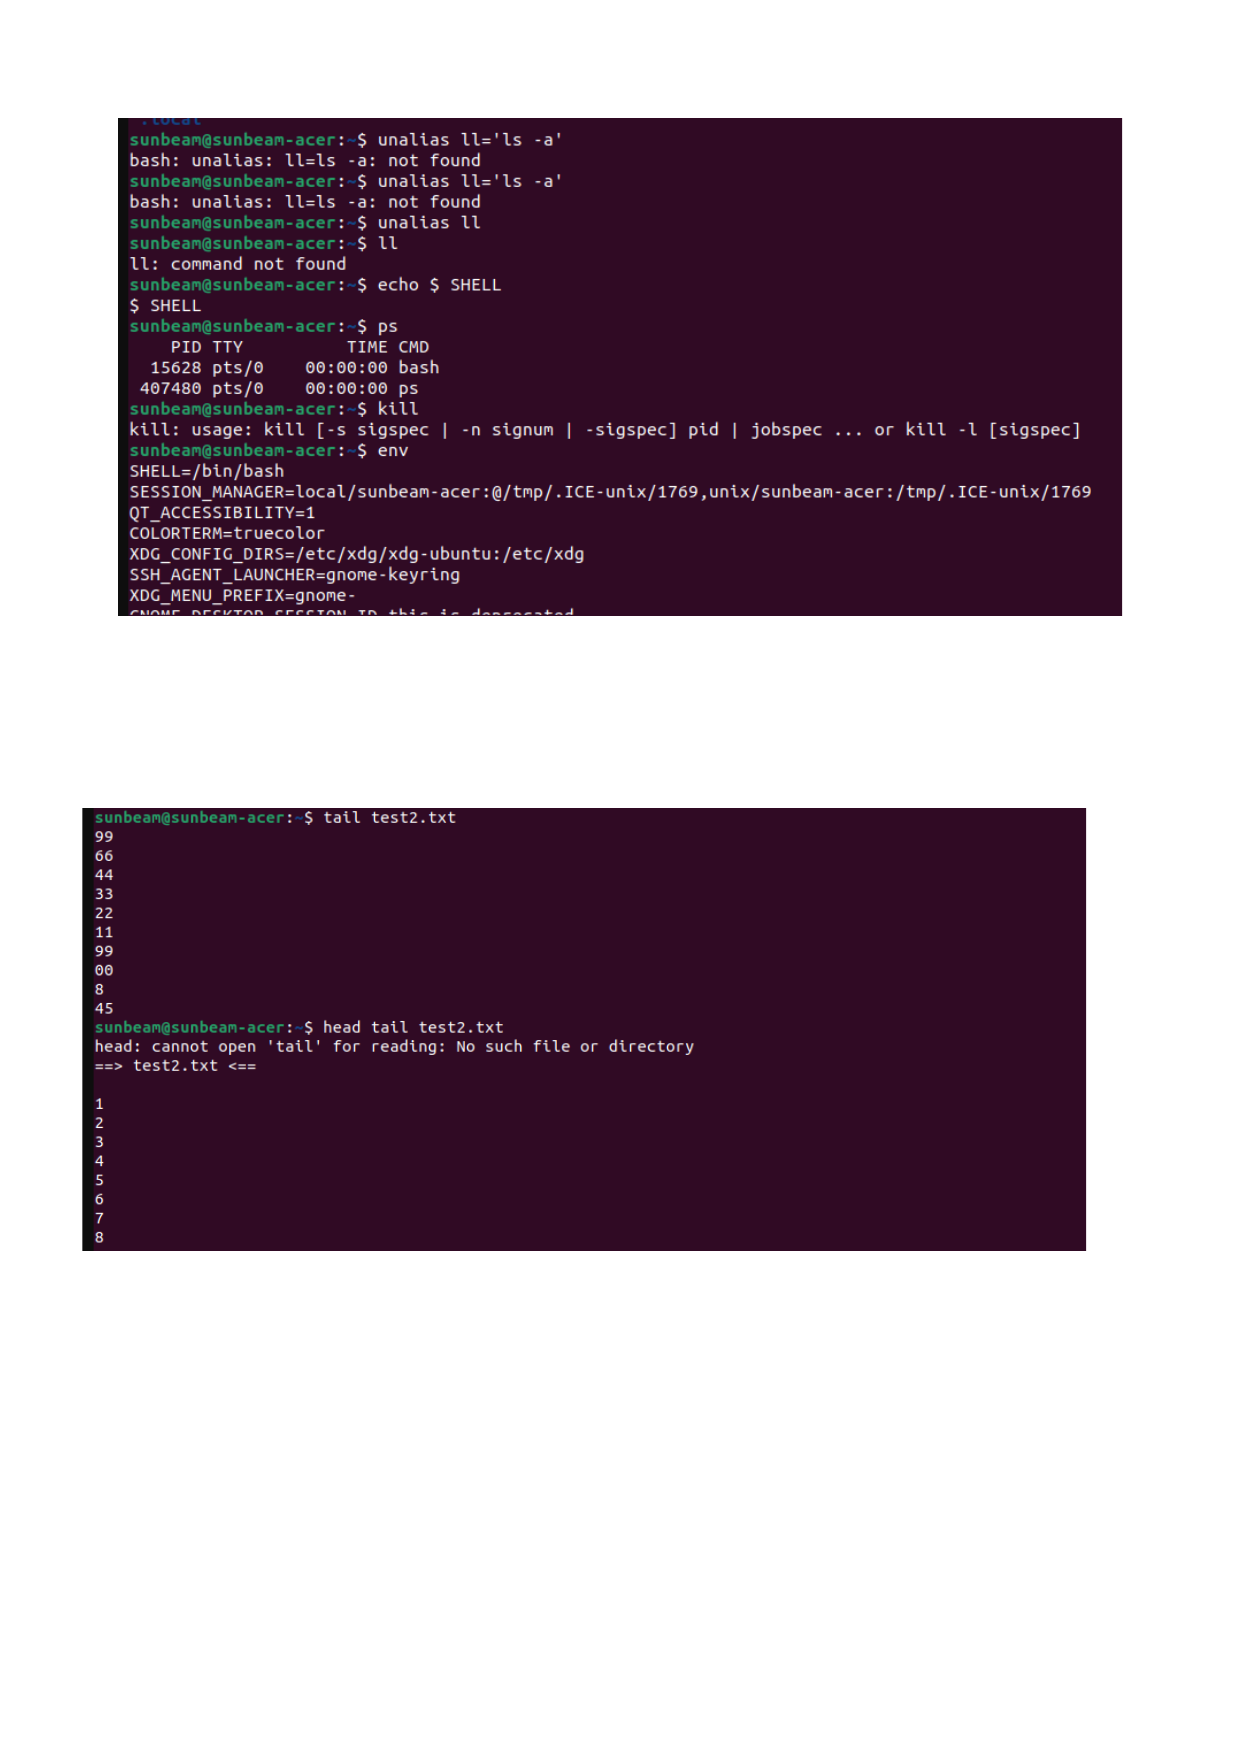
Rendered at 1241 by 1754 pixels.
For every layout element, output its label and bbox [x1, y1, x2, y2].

picture [118, 118, 1123, 616]
picture [82, 808, 1087, 1251]
